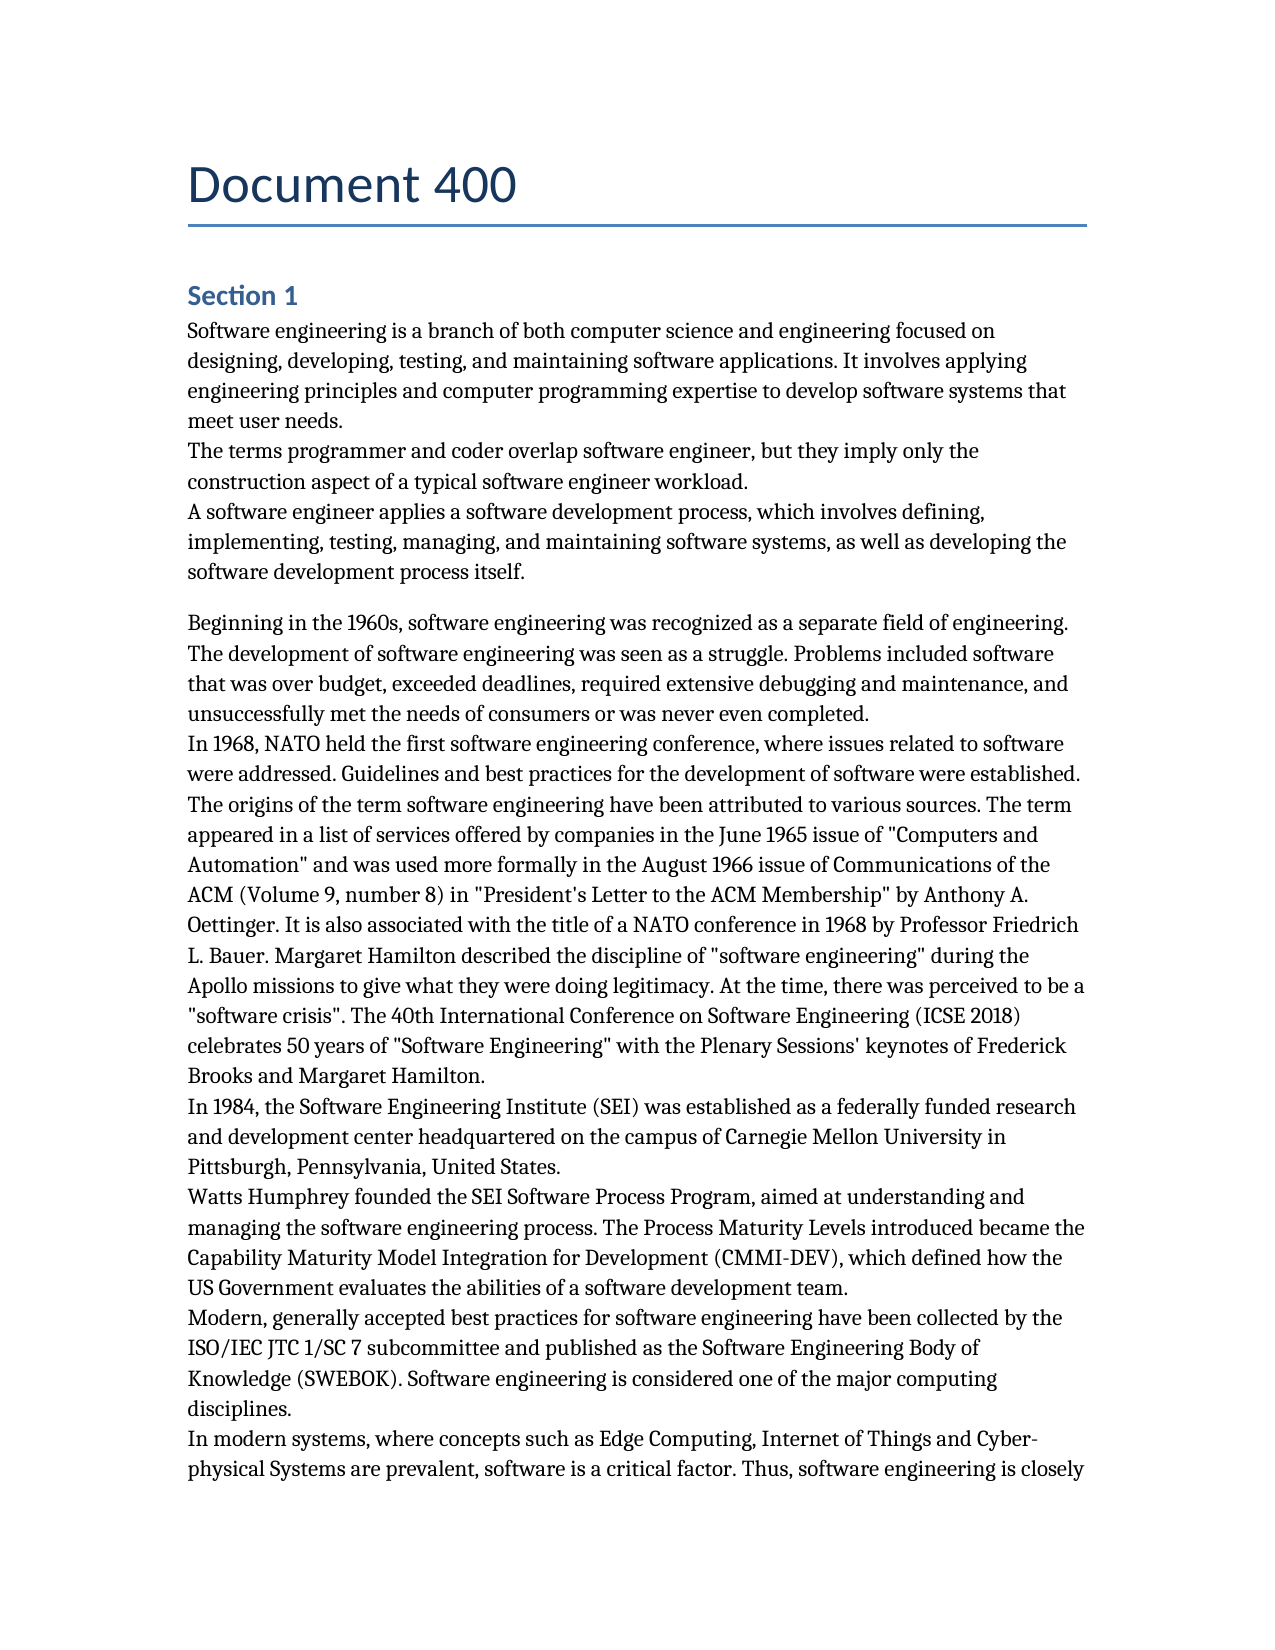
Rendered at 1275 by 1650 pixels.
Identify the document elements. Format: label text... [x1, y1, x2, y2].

title Document 400 [187, 150, 1087, 227]
subtitle Section 1 [187, 277, 1087, 312]
text Software engineering is a branch of both computer science and engineering focused on designing, developing, testing, and maintaining software applications. It involves applying engineering principles and computer programming expertise to develop software systems that meet user needs. The terms programmer and coder overlap software engineer, but they imply only the construction aspect of a typical software engineer workload. A software engineer applies a software development process, which involves defining, implementing, testing, managing, and maintaining software systems, as well as developing the software development process itself. [187, 317, 1087, 586]
text Beginning in the 1960s, software engineering was recognized as a separate field of engineering. The development of software engineering was seen as a struggle. Problems included software that was over budget, exceeded deadlines, required extensive debugging and maintenance, and unsuccessfully met the needs of consumers or was never even completed. In 1968, NATO held the first software engineering conference, where issues related to software were addressed. Guidelines and best practices for the development of software were established. The origins of the term software engineering have been attributed to various sources. The term appeared in a list of services offered by companies in the June 1965 issue of "Computers and Automation" and was used more formally in the August 1966 issue of Communications of the ACM (Volume 9, number 8) in "President's Letter to the ACM Membership" by Anthony A. Oettinger. It is also associated with the title of a NATO conference in 1968 by Professor Friedrich L. Bauer. Margaret Hamilton described the discipline of "software engineering" during the Apollo missions to give what they were doing legitimacy. At the time, there was perceived to be a "software crisis". The 40th International Conference on Software Engineering (ICSE 2018) celebrates 50 years of "Software Engineering" with the Plenary Sessions' keynotes of Frederick Brooks and Margaret Hamilton. In 1984, the Software Engineering Institute (SEI) was established as a federally funded research and development center headquartered on the campus of Carnegie Mellon University in Pittsburgh, Pennsylvania, United States. Watts Humphrey founded the SEI Software Process Program, aimed at understanding and managing the software engineering process. The Process Maturity Levels introduced became the Capability Maturity Model Integration for Development (CMMI-DEV), which defined how the US Government evaluates the abilities of a software development team. Modern, generally accepted best practices for software engineering have been collected by the ISO/IEC JTC 1/SC 7 subcommittee and published as the Software Engineering Body of Knowledge (SWEBOK). Software engineering is considered one of the major computing disciplines. In modern systems, where concepts such as Edge Computing, Internet of Things and Cyber-physical Systems are prevalent, software is a critical factor. Thus, software engineering is closely [187, 610, 1087, 1482]
